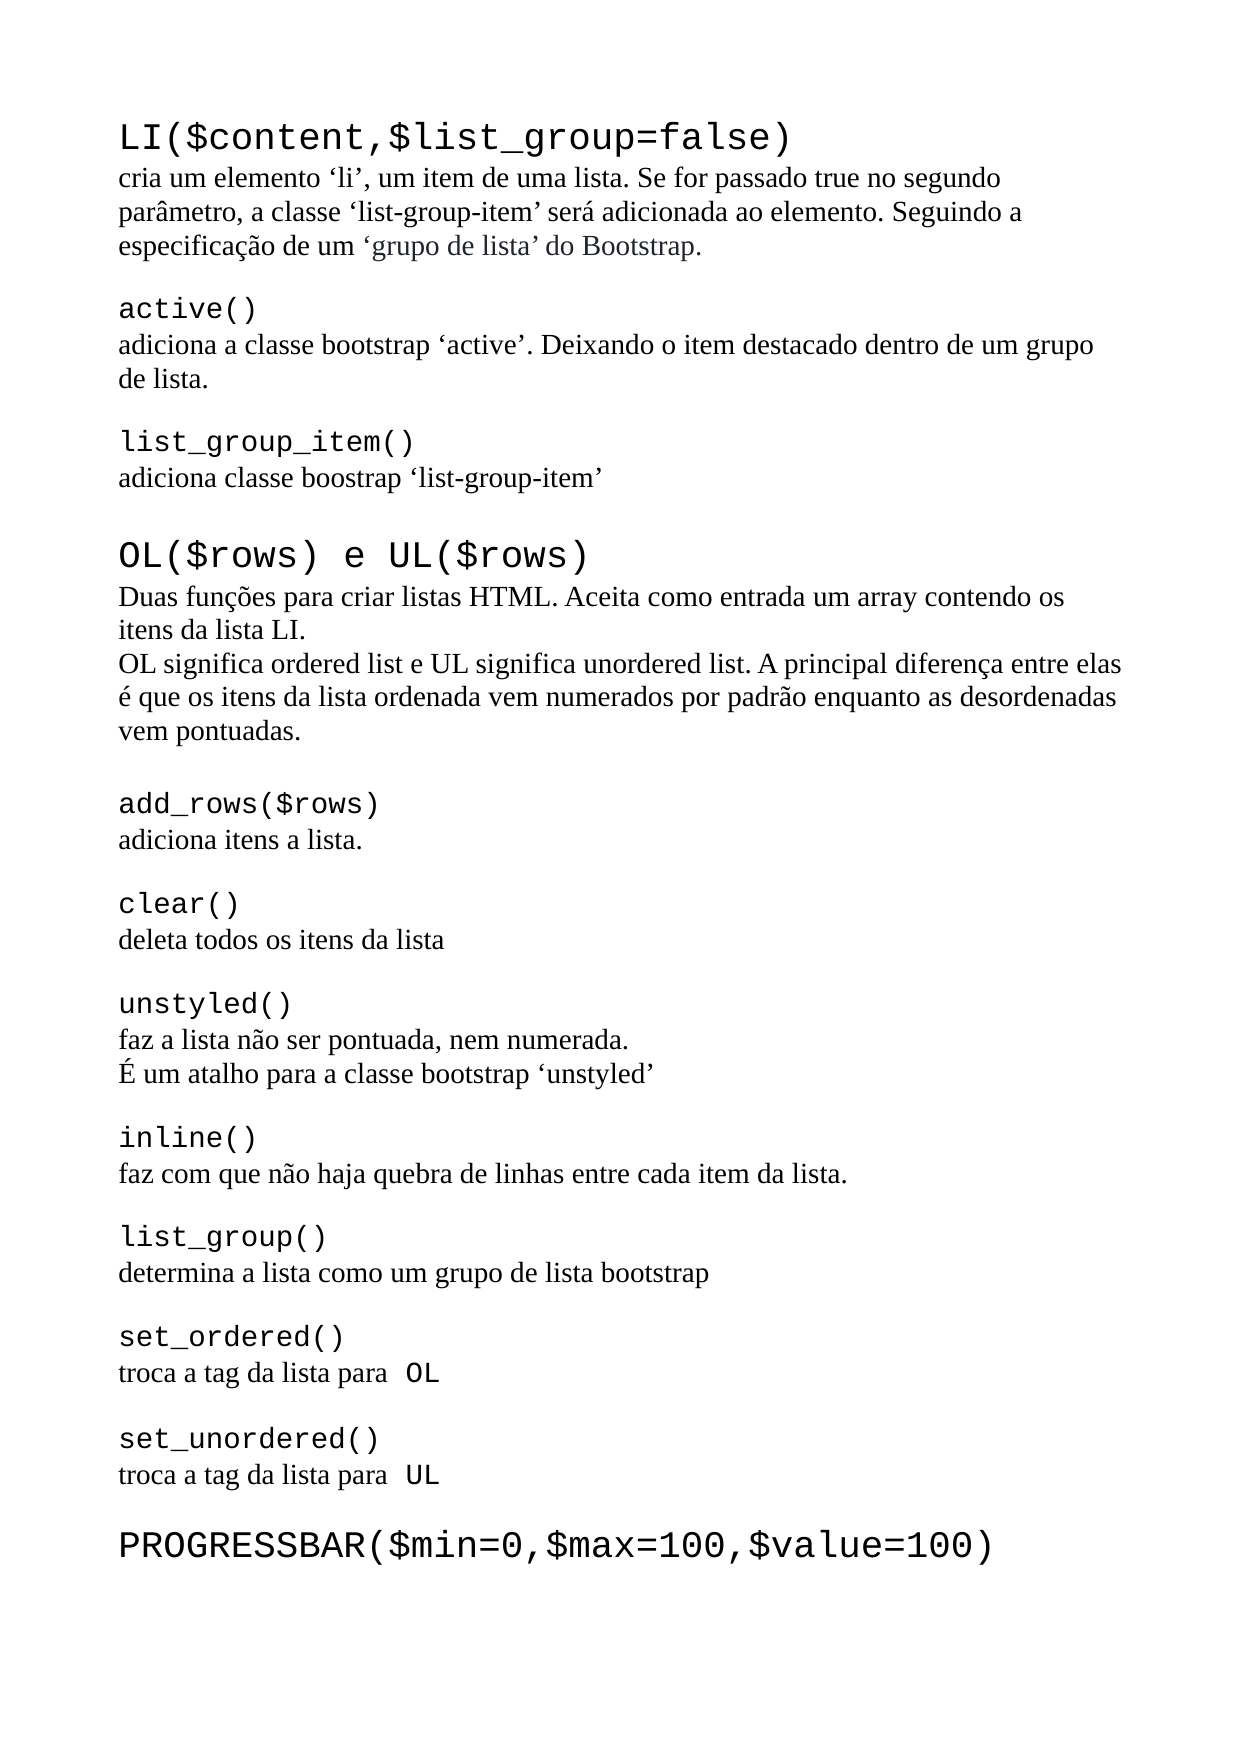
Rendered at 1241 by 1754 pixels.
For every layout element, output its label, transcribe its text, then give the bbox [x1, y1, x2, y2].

text OL($rows) e UL($rows) [118, 536, 1122, 579]
text Duas funções para criar listas HTML. Aceita como entrada um array contendo os itens da lista LI. [118, 579, 1122, 646]
text set_ordered() [118, 1322, 1122, 1355]
text cria um elemento ‘li’, um item de uma lista. Se for passado true no segundo parâmetro, a classe ‘list-group-item’ será adicionada ao elemento. Seguindo a especificação de um ‘grupo de lista’ do Bootstrap. [118, 161, 1122, 261]
text É um atalho para a classe bootstrap ‘unstyled’ [118, 1056, 1122, 1089]
text list_group_item() [118, 427, 1122, 460]
text list_group() [118, 1223, 1122, 1256]
text adiciona a classe bootstrap ‘active’. Deixando o item destacado dentro de um grupo de lista. [118, 327, 1122, 394]
text LI($content,$list_group=false) [118, 118, 1122, 161]
text troca a tag da lista para UL [118, 1457, 1122, 1493]
text determina a lista como um grupo de lista bootstrap [118, 1256, 1122, 1289]
text deleta todos os itens da lista [118, 922, 1122, 956]
text OL significa ordered list e UL significa unordered list. A principal diferença entre elas é que os itens da lista ordenada vem numerados por padrão enquanto as desordenadas vem pontuadas. [118, 646, 1122, 747]
text inline() [118, 1123, 1122, 1156]
text PROGRESSBAR($min=0,$max=100,$value=100) [118, 1526, 1122, 1569]
text add_rows($rows) [118, 789, 1122, 822]
text faz com que não haja quebra de linhas entre cada item da lista. [118, 1156, 1122, 1189]
text clear() [118, 889, 1122, 922]
text adiciona itens a lista. [118, 822, 1122, 856]
text faz a lista não ser pontuada, nem numerada. [118, 1022, 1122, 1056]
text set_unordered() [118, 1424, 1122, 1457]
text adiciona classe boostrap ‘list-group-item’ [118, 460, 1122, 494]
text unstyled() [118, 989, 1122, 1022]
text active() [118, 294, 1122, 327]
text troca a tag da lista para OL [118, 1355, 1122, 1391]
